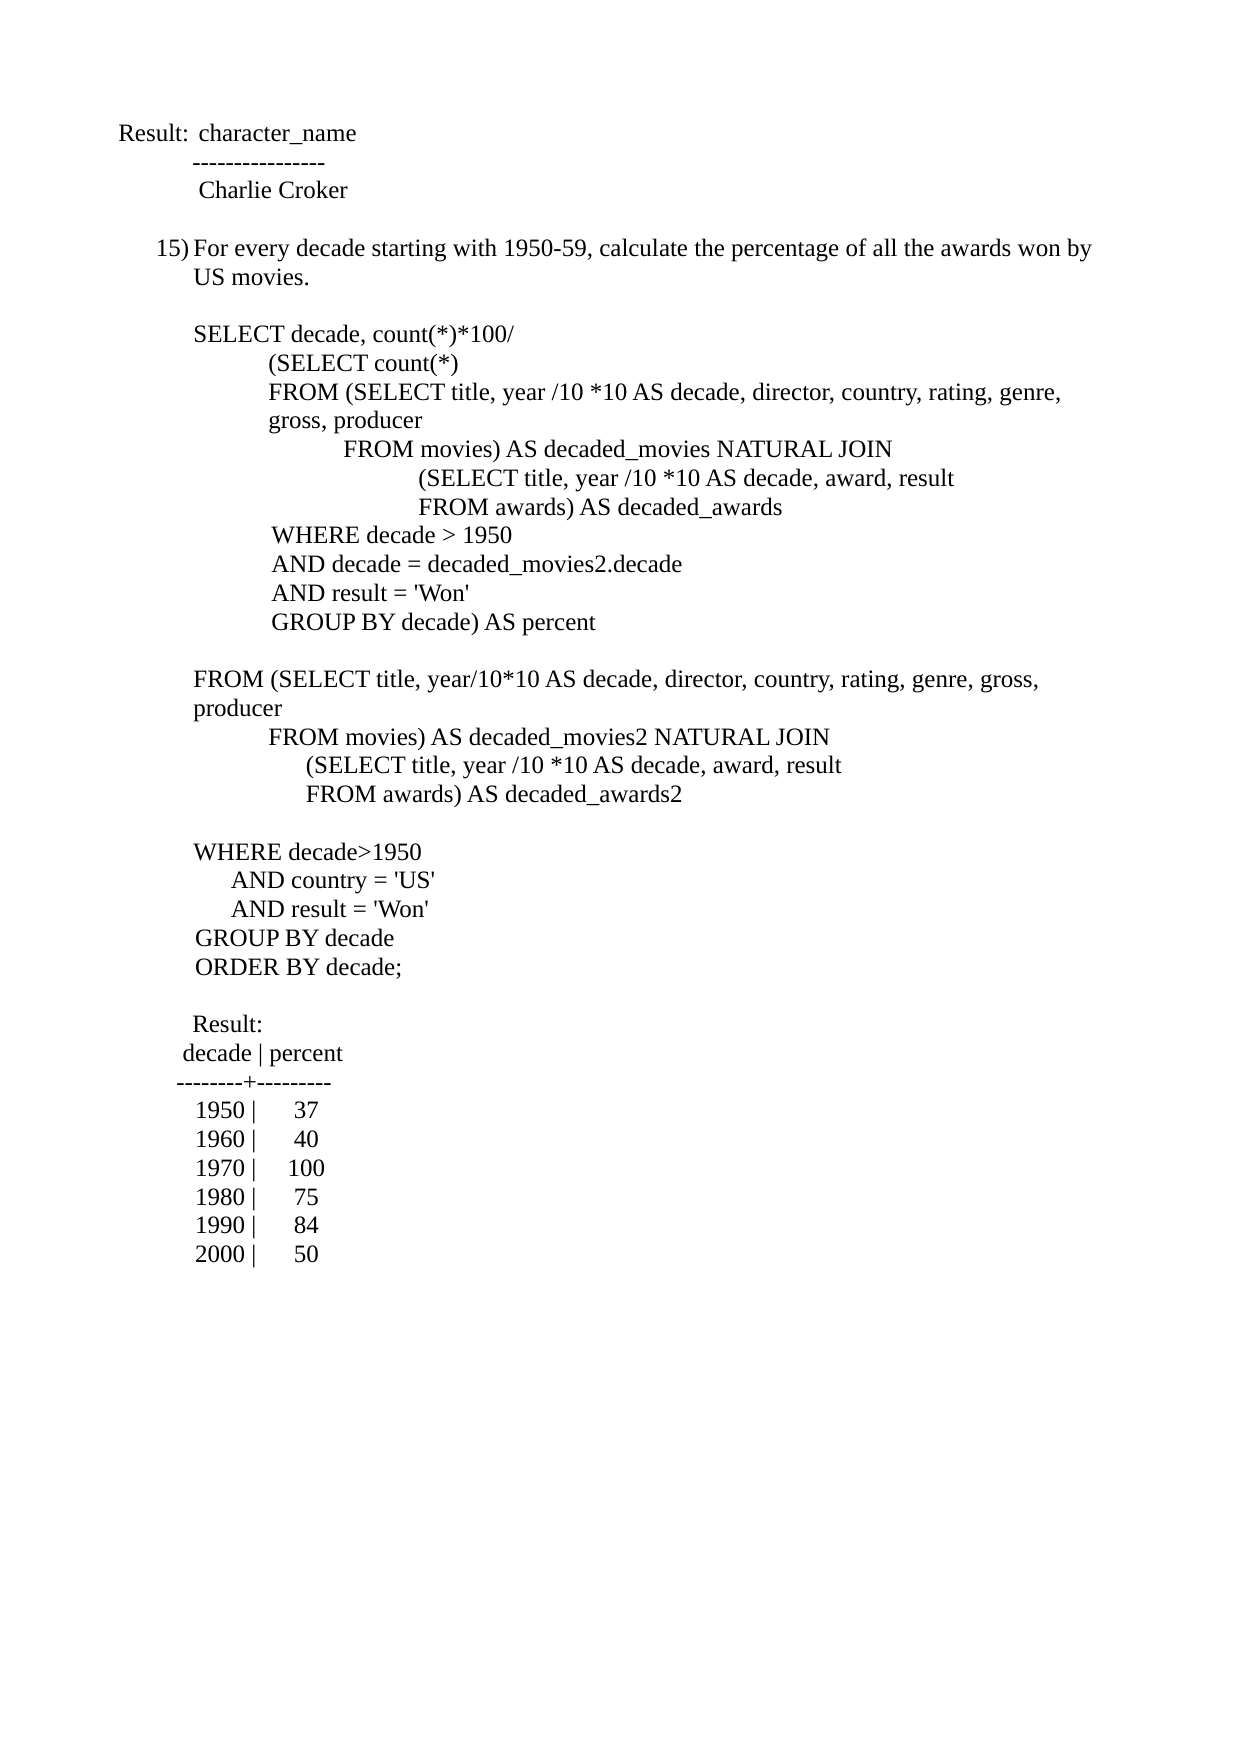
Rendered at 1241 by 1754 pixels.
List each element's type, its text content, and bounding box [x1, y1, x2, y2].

list AND result = 'Won' [193, 894, 1122, 923]
list SELECT decade, count(*)*100/ [156, 319, 1122, 348]
text 1970 | 100 [176, 1153, 1122, 1182]
text 2000 | 50 [176, 1239, 1122, 1268]
text decade | percent [176, 1038, 1122, 1067]
list AND result = 'Won' [234, 578, 1122, 607]
text --------+--------- [176, 1067, 1122, 1096]
text ---------------- [118, 147, 1122, 176]
list (SELECT title, year /10 *10 AS decade, award, result [268, 751, 1122, 779]
list FROM awards) AS decaded_awards [381, 492, 1122, 521]
list FROM (SELECT title, year /10 *10 AS decade, director, country, rating, genre, gross, producer [231, 377, 1122, 434]
list FROM movies) AS decaded_movies NATURAL JOIN [306, 434, 1122, 463]
text Charlie Croker [118, 176, 1122, 204]
list AND country = 'US' [193, 866, 1122, 894]
list WHERE decade>1950 [156, 837, 1122, 866]
list For every decade starting with 1950-59, calculate the percentage of all the awards won by US movies. [156, 233, 1122, 291]
text 1960 | 40 [176, 1124, 1122, 1153]
list (SELECT count(*) [231, 348, 1122, 377]
text Result: character_name [118, 118, 1122, 147]
list FROM movies) AS decaded_movies2 NATURAL JOIN [231, 722, 1122, 751]
list FROM (SELECT title, year/10*10 AS decade, director, country, rating, genre, gross, producer [156, 664, 1122, 722]
list FROM awards) AS decaded_awards2 [268, 779, 1122, 808]
list AND decade = decaded_movies2.decade [234, 549, 1122, 578]
list WHERE decade > 1950 [234, 521, 1122, 549]
text 1980 | 75 [176, 1182, 1122, 1211]
list GROUP BY decade [157, 923, 1122, 952]
list ORDER BY decade; [157, 952, 1122, 981]
text Result: [118, 1009, 1122, 1038]
list (SELECT title, year /10 *10 AS decade, award, result [381, 463, 1122, 492]
list GROUP BY decade) AS percent [234, 607, 1122, 636]
text 1950 | 37 [176, 1096, 1122, 1124]
text 1990 | 84 [176, 1211, 1122, 1239]
